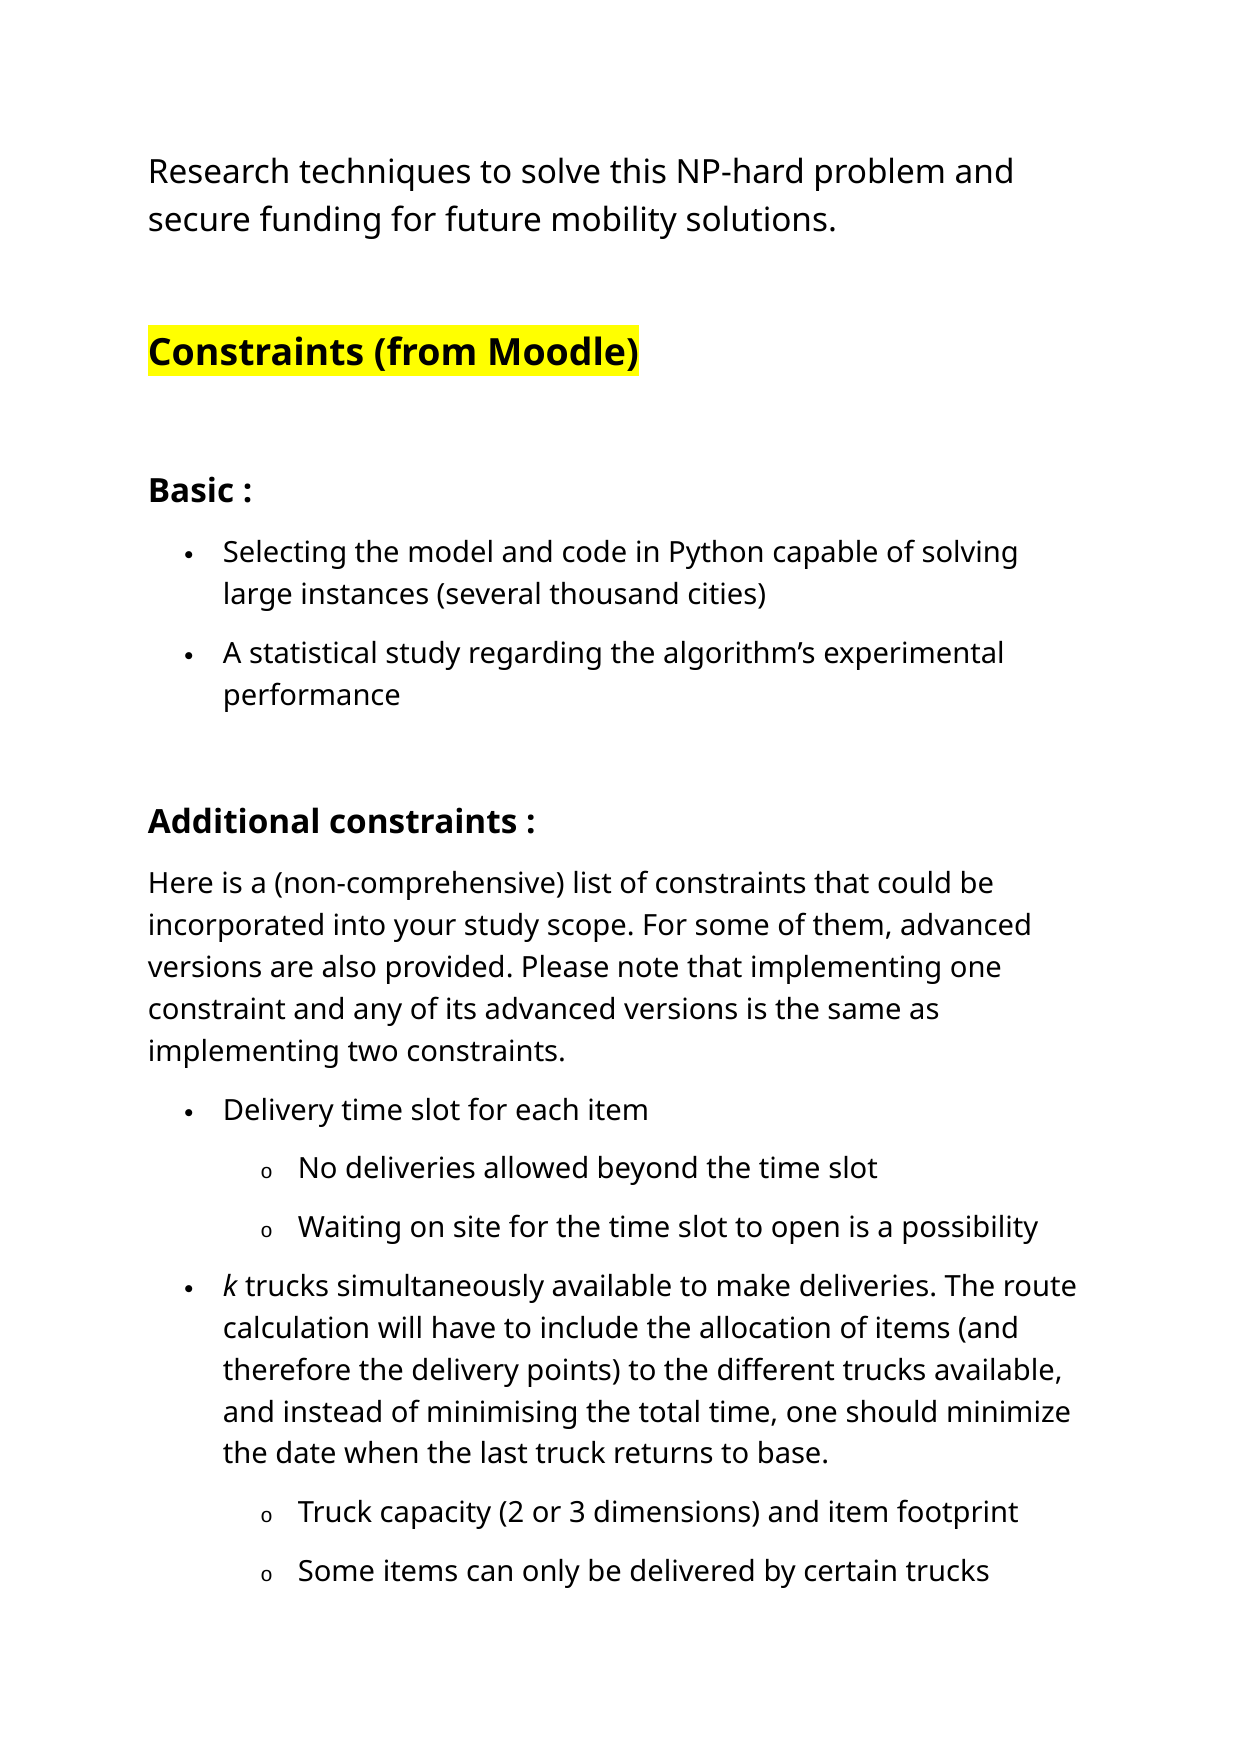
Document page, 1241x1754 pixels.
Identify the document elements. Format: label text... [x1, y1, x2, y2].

text Basic : [148, 467, 1093, 512]
list No deliveries allowed beyond the time slot [260, 1148, 1093, 1187]
text Additional constraints : [148, 798, 1093, 843]
text Constraints (from Moodle) [148, 325, 1093, 376]
list Some items can only be delivered by certain trucks [260, 1550, 1093, 1590]
list Waiting on site for the time slot to open is a possibility [260, 1206, 1093, 1246]
list A statistical study regarding the algorithm’s experimental performance [185, 632, 1093, 714]
list Truck capacity (2 or 3 dimensions) and item footprint [260, 1491, 1093, 1531]
text Here is a (non-comprehensive) list of constraints that could be incorporated into your study scope. For some of them, advanced versions are also provided. Please note that implementing one constraint and any of its advanced versions is the same as implementing two constraints. [148, 862, 1093, 1070]
list Delivery time slot for each item [185, 1089, 1093, 1129]
list k trucks simultaneously available to make deliveries. The route calculation will have to include the allocation of items (and therefore the delivery points) to the different trucks available, and instead of minimising the total time, one should minimize the date when the last truck returns to base. [185, 1265, 1093, 1472]
text Research techniques to solve this NP-hard problem and secure funding for future mobility solutions. [148, 148, 1093, 241]
list Selecting the model and code in Python capable of solving large instances (several thousand cities) [185, 532, 1093, 613]
